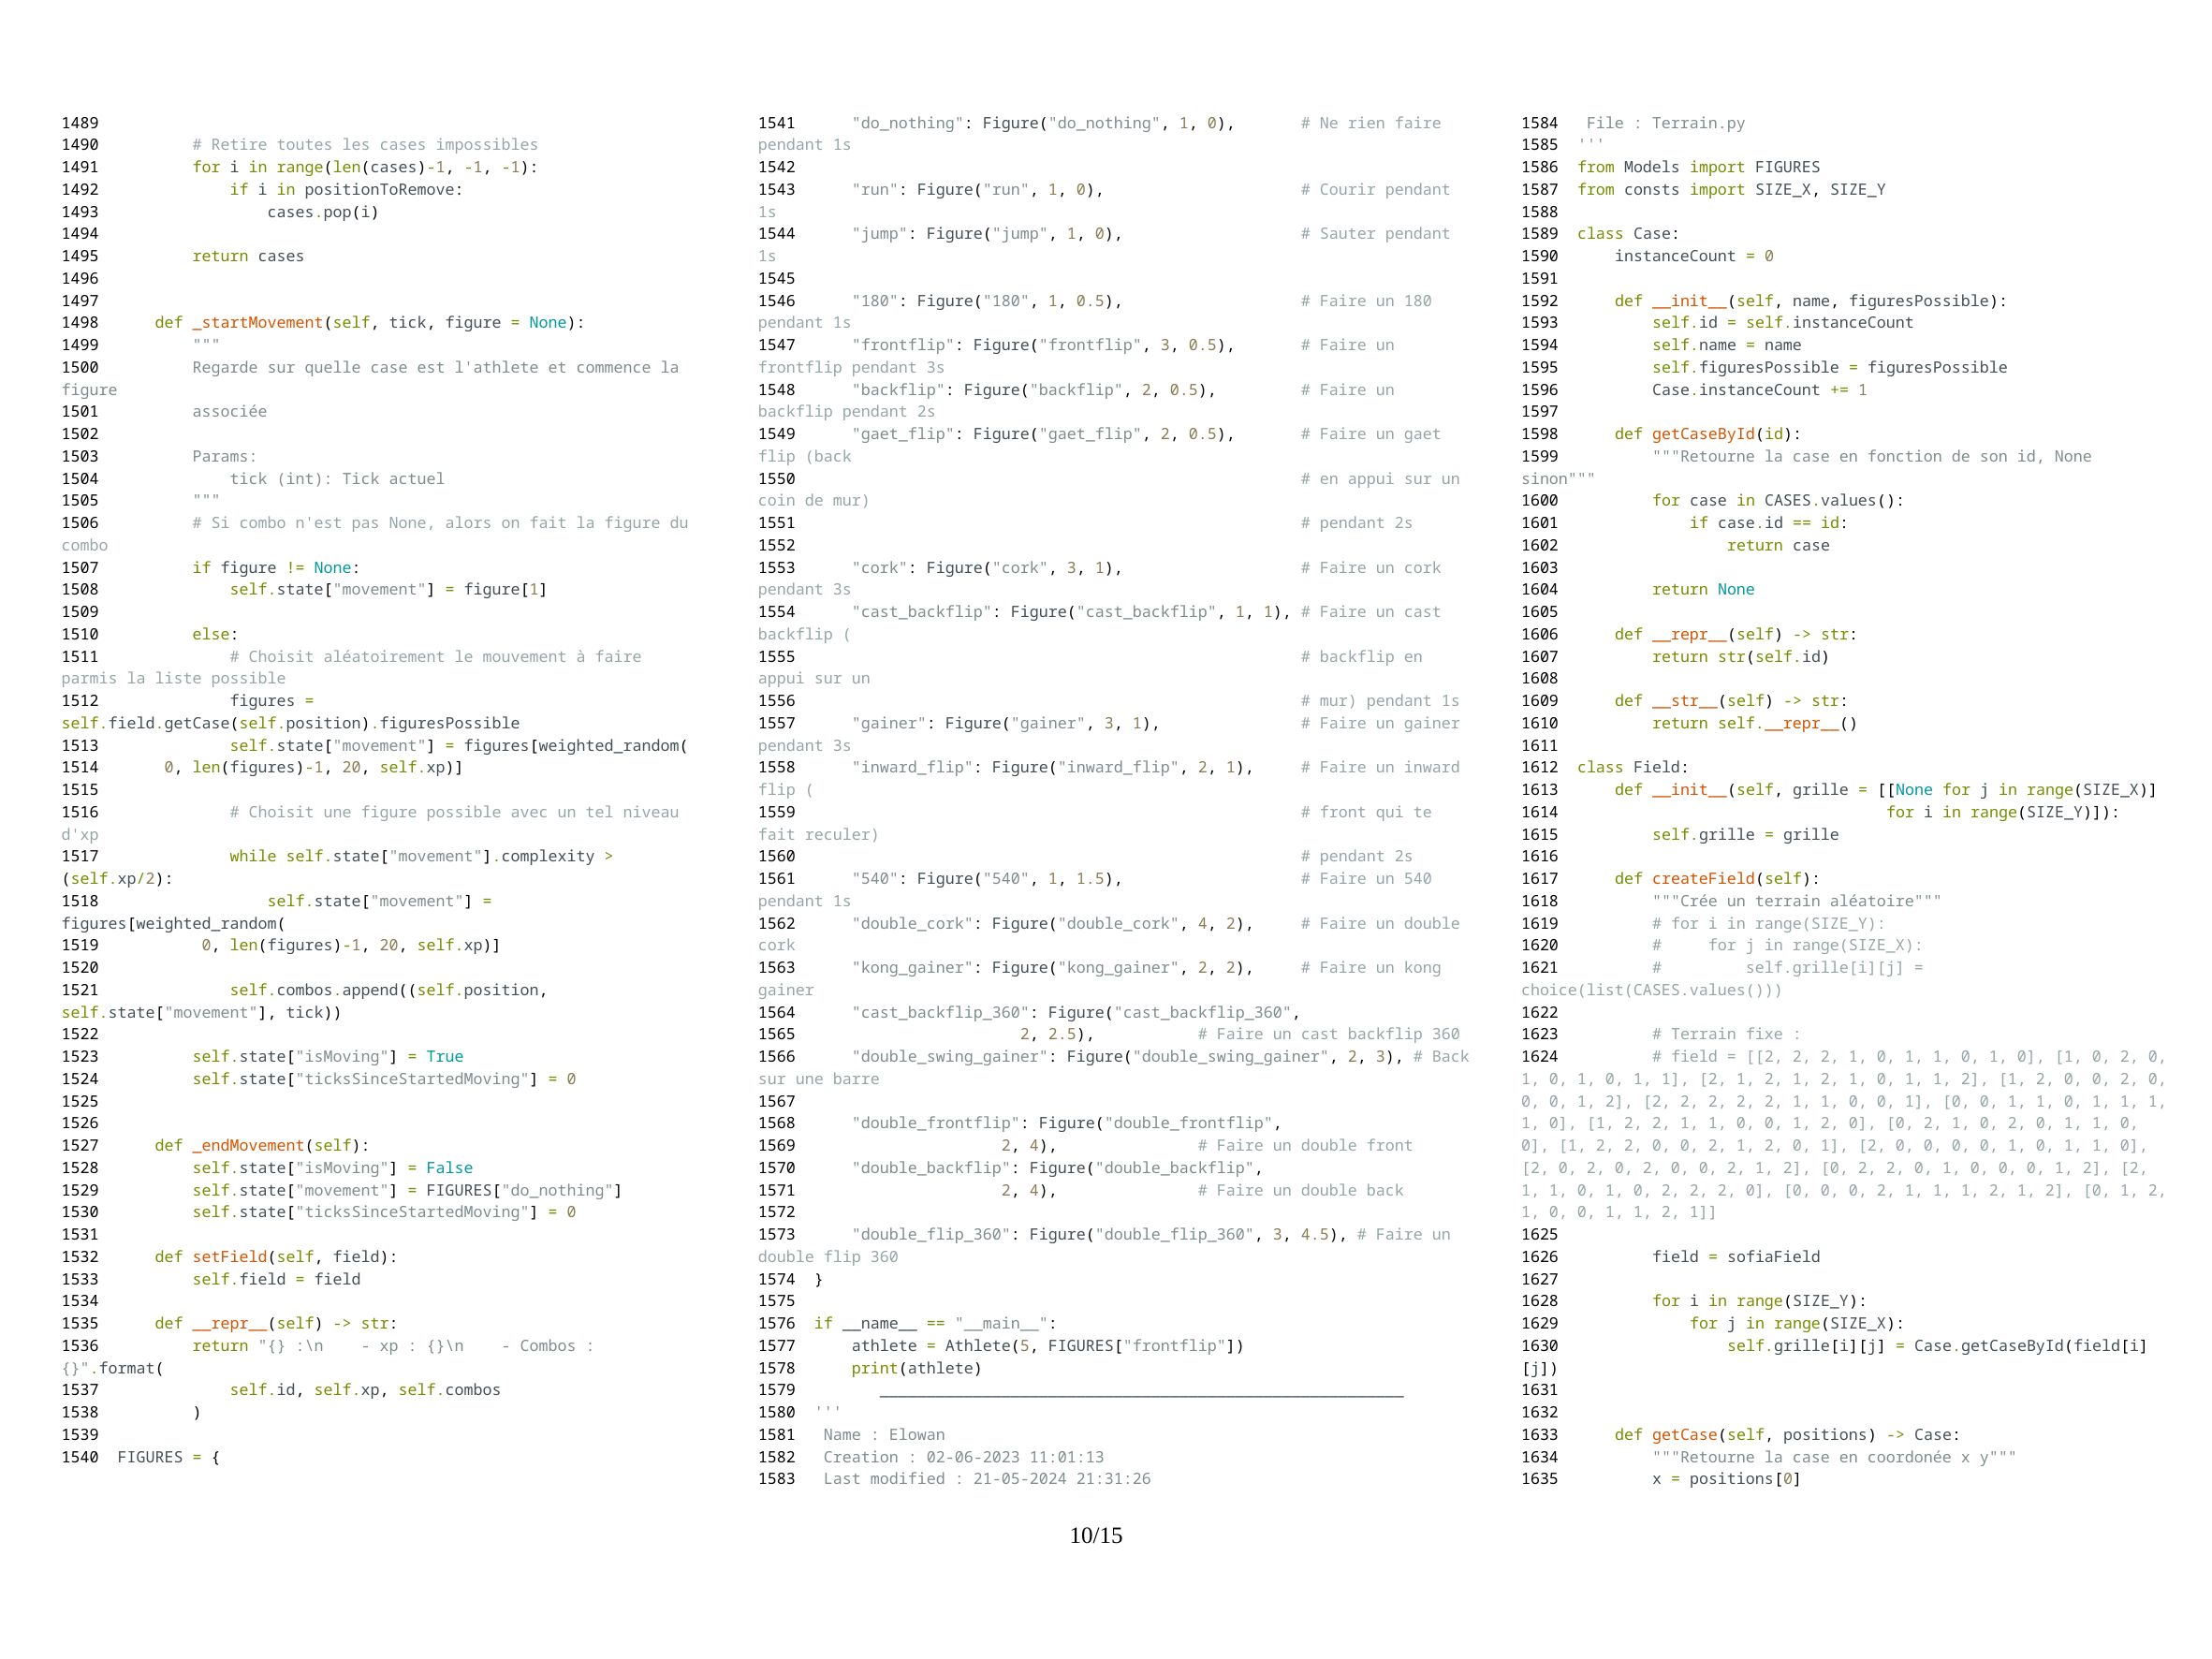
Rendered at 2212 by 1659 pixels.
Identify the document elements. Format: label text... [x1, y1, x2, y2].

text 1605 [1521, 600, 2175, 622]
text 1564 "cast_backflip_360": Figure("cast_backflip_360", [757, 1000, 1472, 1022]
text 1532 def setField(self, field): [61, 1244, 706, 1267]
text 1491 for i in range(len(cases)-1, -1, -1): [61, 155, 706, 177]
text 1536 return "{} :\n - xp : {}\n - Combos : {}".format( [61, 1333, 706, 1378]
text 1580 ''' [757, 1401, 1472, 1422]
text 1566 "double_swing_gainer": Figure("double_swing_gainer", 2, 3), # Back sur une barre [757, 1045, 1472, 1089]
text 1517 while self.state["movement"].complexity > (self.xp/2): [61, 844, 706, 888]
text 1586 from Models import FIGURES [1521, 155, 2175, 177]
text 1634 """Retourne la case en coordonée x y""" [1521, 1445, 2175, 1467]
text 1575 [757, 1289, 1472, 1312]
text 1557 "gainer": Figure("gainer", 3, 1), # Faire un gainer pendant 3s [757, 711, 1472, 756]
text 1495 return cases [61, 244, 706, 266]
text 1574 } [757, 1267, 1472, 1289]
text 1547 "frontflip": Figure("frontflip", 3, 0.5), # Faire un frontflip pendant 3s [757, 333, 1472, 377]
text 1516 # Choisit une figure possible avec un tel niveau d'xp [61, 800, 706, 844]
text 1555 # backflip en appui sur un [757, 644, 1472, 689]
text 1508 self.state["movement"] = figure[1] [61, 578, 706, 600]
text 1627 [1521, 1267, 2175, 1289]
text 1539 [61, 1422, 706, 1445]
text 1568 "double_frontflip": Figure("double_frontflip", [757, 1111, 1472, 1134]
text 1577 athlete = Athlete(5, FIGURES["frontflip"]) [757, 1333, 1472, 1356]
text 1597 [1521, 400, 2175, 422]
text 1598 def getCaseById(id): [1521, 422, 2175, 444]
text 1623 # Terrain fixe : [1521, 1022, 2175, 1045]
text 1610 return self.__repr__() [1521, 711, 2175, 733]
text 1617 def createField(self): [1521, 867, 2175, 888]
text 1513 self.state["movement"] = figures[weighted_random( [61, 733, 706, 756]
text 1603 [1521, 555, 2175, 578]
text 1618 """Crée un terrain aléatoire""" [1521, 888, 2175, 911]
text 1534 [61, 1289, 706, 1312]
text 1582 Creation : 02-06-2023 11:01:13 [757, 1445, 1472, 1467]
text 1614 for i in range(SIZE_Y)]): [1521, 800, 2175, 822]
text 1518 self.state["movement"] = figures[weighted_random( [61, 888, 706, 933]
text 1625 [1521, 1223, 2175, 1244]
text 1509 [61, 600, 706, 622]
text 1620 # for j in range(SIZE_X): [1521, 933, 2175, 956]
text 1560 # pendant 2s [757, 844, 1472, 867]
text 1567 [757, 1089, 1472, 1111]
text 1503 Params: [61, 444, 706, 466]
text 1624 # field = [[2, 2, 2, 1, 0, 1, 1, 0, 1, 0], [1, 0, 2, 0, 1, 0, 1, 0, 1, 1], [2, 1, 2, 1, 2, 1, 0, 1, 1, 2], [1, 2, 0, 0, 2, 0, 0, 0, 1, 2], [2, 2, 2, 2, 2, 1, 1, 0, 0, 1], [0, 0, 1, 1, 0, 1, 1, 1, 1, 0], [1, 2, 2, 1, 1, 0, 0, 1, 2, 0], [0, 2, 1, 0, 2, 0, 1, 1, 0, 0], [1, 2, 2, 0, 0, 2, 1, 2, 0, 1], [2, 0, 0, 0, 0, 1, 0, 1, 1, 0], [2, 0, 2, 0, 2, 0, 0, 2, 1, 2], [0, 2, 2, 0, 1, 0, 0, 0, 1, 2], [2, 1, 1, 0, 1, 0, 2, 2, 2, 0], [0, 0, 0, 2, 1, 1, 1, 2, 1, 2], [0, 1, 2, 1, 0, 0, 1, 1, 2, 1]] [1521, 1045, 2175, 1223]
text 1613 def __init__(self, grille = [[None for j in range(SIZE_X)] [1521, 778, 2175, 800]
text 1591 [1521, 266, 2175, 288]
text 1635 x = positions[0] [1521, 1467, 2175, 1490]
text 1576 if __name__ == "__main__": [757, 1312, 1472, 1333]
text 1572 [757, 1200, 1472, 1223]
text 1571 2, 4), # Faire un double back [757, 1178, 1472, 1200]
text 1590 instanceCount = 0 [1521, 244, 2175, 266]
text 1498 def _startMovement(self, tick, figure = None): [61, 311, 706, 333]
text 1510 else: [61, 622, 706, 644]
text 1493 cases.pop(i) [61, 199, 706, 222]
text 1612 class Field: [1521, 756, 2175, 778]
text 1579 ________________________________________________________ [757, 1378, 1472, 1401]
text 1587 from consts import SIZE_X, SIZE_Y [1521, 177, 2175, 199]
text 1594 self.name = name [1521, 333, 2175, 355]
text 1554 "cast_backflip": Figure("cast_backflip", 1, 1), # Faire un cast backflip ( [757, 600, 1472, 644]
text 1573 "double_flip_360": Figure("double_flip_360", 3, 4.5), # Faire un double flip 360 [757, 1223, 1472, 1267]
text 1525 [61, 1089, 706, 1111]
text 1545 [757, 266, 1472, 288]
text 1630 self.grille[i][j] = Case.getCaseById(field[i][j]) [1521, 1333, 2175, 1378]
text 1507 if figure != None: [61, 555, 706, 578]
text 1581 Name : Elowan [757, 1422, 1472, 1445]
text 1514 0, len(figures)-1, 20, self.xp)] [61, 756, 706, 778]
text 1529 self.state["movement"] = FIGURES["do_nothing"] [61, 1178, 706, 1200]
text 1604 return None [1521, 578, 2175, 600]
text 1556 # mur) pendant 1s [757, 689, 1472, 711]
text 1569 2, 4), # Faire un double front [757, 1134, 1472, 1155]
text 1506 # Si combo n'est pas None, alors on fait la figure du combo [61, 511, 706, 555]
text 1492 if i in positionToRemove: [61, 177, 706, 199]
text 1521 self.combos.append((self.position, self.state["movement"], tick)) [61, 977, 706, 1022]
text 1619 # for i in range(SIZE_Y): [1521, 911, 2175, 933]
text 1565 2, 2.5), # Faire un cast backflip 360 [757, 1022, 1472, 1045]
text 1628 for i in range(SIZE_Y): [1521, 1289, 2175, 1312]
text 1596 Case.instanceCount += 1 [1521, 377, 2175, 400]
text 1527 def _endMovement(self): [61, 1134, 706, 1155]
text 1544 "jump": Figure("jump", 1, 0), # Sauter pendant 1s [757, 222, 1472, 266]
text 1548 "backflip": Figure("backflip", 2, 0.5), # Faire un backflip pendant 2s [757, 377, 1472, 422]
text 1515 [61, 778, 706, 800]
text 1519 0, len(figures)-1, 20, self.xp)] [61, 933, 706, 956]
text 1615 self.grille = grille [1521, 822, 2175, 844]
text 1583 Last modified : 21-05-2024 21:31:26 [757, 1467, 1472, 1490]
text 1621 # self.grille[i][j] = choice(list(CASES.values())) [1521, 956, 2175, 1000]
text 1497 [61, 288, 706, 311]
text 1533 self.field = field [61, 1267, 706, 1289]
text 1552 [757, 533, 1472, 555]
text 1524 self.state["ticksSinceStartedMoving"] = 0 [61, 1066, 706, 1089]
text 1631 [1521, 1378, 2175, 1401]
text 1502 [61, 422, 706, 444]
text 1602 return case [1521, 533, 2175, 555]
text 1632 [1521, 1401, 2175, 1422]
text 1629 for j in range(SIZE_X): [1521, 1312, 2175, 1333]
text 1584 File : Terrain.py [1521, 110, 2175, 133]
text 1570 "double_backflip": Figure("double_backflip", [757, 1155, 1472, 1178]
text 1526 [61, 1111, 706, 1134]
text 1500 Regarde sur quelle case est l'athlete et commence la figure [61, 355, 706, 400]
text 1489 [61, 110, 706, 133]
text 1558 "inward_flip": Figure("inward_flip", 2, 1), # Faire un inward flip ( [757, 756, 1472, 800]
text 1501 associée [61, 400, 706, 422]
text 1528 self.state["isMoving"] = False [61, 1155, 706, 1178]
text 1585 ''' [1521, 133, 2175, 155]
text 1537 self.id, self.xp, self.combos [61, 1378, 706, 1401]
text 1561 "540": Figure("540", 1, 1.5), # Faire un 540 pendant 1s [757, 867, 1472, 911]
text 1505 """ [61, 489, 706, 511]
text 1551 # pendant 2s [757, 511, 1472, 533]
text 1633 def getCase(self, positions) -> Case: [1521, 1422, 2175, 1445]
text 1622 [1521, 1000, 2175, 1022]
text 1549 "gaet_flip": Figure("gaet_flip", 2, 0.5), # Faire un gaet flip (back [757, 422, 1472, 466]
text 1595 self.figuresPossible = figuresPossible [1521, 355, 2175, 377]
text 1504 tick (int): Tick actuel [61, 466, 706, 489]
text 1512 figures = self.field.getCase(self.position).figuresPossible [61, 689, 706, 733]
text 1490 # Retire toutes les cases impossibles [61, 133, 706, 155]
text 1599 """Retourne la case en fonction de son id, None sinon""" [1521, 444, 2175, 489]
text 1541 "do_nothing": Figure("do_nothing", 1, 0), # Ne rien faire pendant 1s [757, 110, 1472, 155]
text 1531 [61, 1223, 706, 1244]
text 1553 "cork": Figure("cork", 3, 1), # Faire un cork pendant 3s [757, 555, 1472, 600]
text 1608 [1521, 667, 2175, 689]
text 1611 [1521, 733, 2175, 756]
text 1511 # Choisit aléatoirement le mouvement à faire parmis la liste possible [61, 644, 706, 689]
text 1550 # en appui sur un coin de mur) [757, 466, 1472, 511]
text 1601 if case.id == id: [1521, 511, 2175, 533]
text 1522 [61, 1022, 706, 1045]
text 1616 [1521, 844, 2175, 867]
text 1496 [61, 266, 706, 288]
text 1593 self.id = self.instanceCount [1521, 311, 2175, 333]
text 1542 [757, 155, 1472, 177]
text 1609 def __str__(self) -> str: [1521, 689, 2175, 711]
text 1606 def __repr__(self) -> str: [1521, 622, 2175, 644]
text 1494 [61, 222, 706, 244]
text 1538 ) [61, 1401, 706, 1422]
text 1600 for case in CASES.values(): [1521, 489, 2175, 511]
text 1559 # front qui te fait reculer) [757, 800, 1472, 844]
text 1540 FIGURES = { [61, 1445, 706, 1467]
text 1523 self.state["isMoving"] = True [61, 1045, 706, 1066]
text 1626 field = sofiaField [1521, 1244, 2175, 1267]
text 1589 class Case: [1521, 222, 2175, 244]
text 1520 [61, 956, 706, 977]
text 1563 "kong_gainer": Figure("kong_gainer", 2, 2), # Faire un kong gainer [757, 956, 1472, 1000]
text 1592 def __init__(self, name, figuresPossible): [1521, 288, 2175, 311]
text 1530 self.state["ticksSinceStartedMoving"] = 0 [61, 1200, 706, 1223]
text 1578 print(athlete) [757, 1356, 1472, 1378]
text 1607 return str(self.id) [1521, 644, 2175, 667]
text 1535 def __repr__(self) -> str: [61, 1312, 706, 1333]
text 1588 [1521, 199, 2175, 222]
text 1562 "double_cork": Figure("double_cork", 4, 2), # Faire un double cork [757, 911, 1472, 956]
text 1499 """ [61, 333, 706, 355]
text 1546 "180": Figure("180", 1, 0.5), # Faire un 180 pendant 1s [757, 288, 1472, 333]
text 1543 "run": Figure("run", 1, 0), # Courir pendant 1s [757, 177, 1472, 222]
